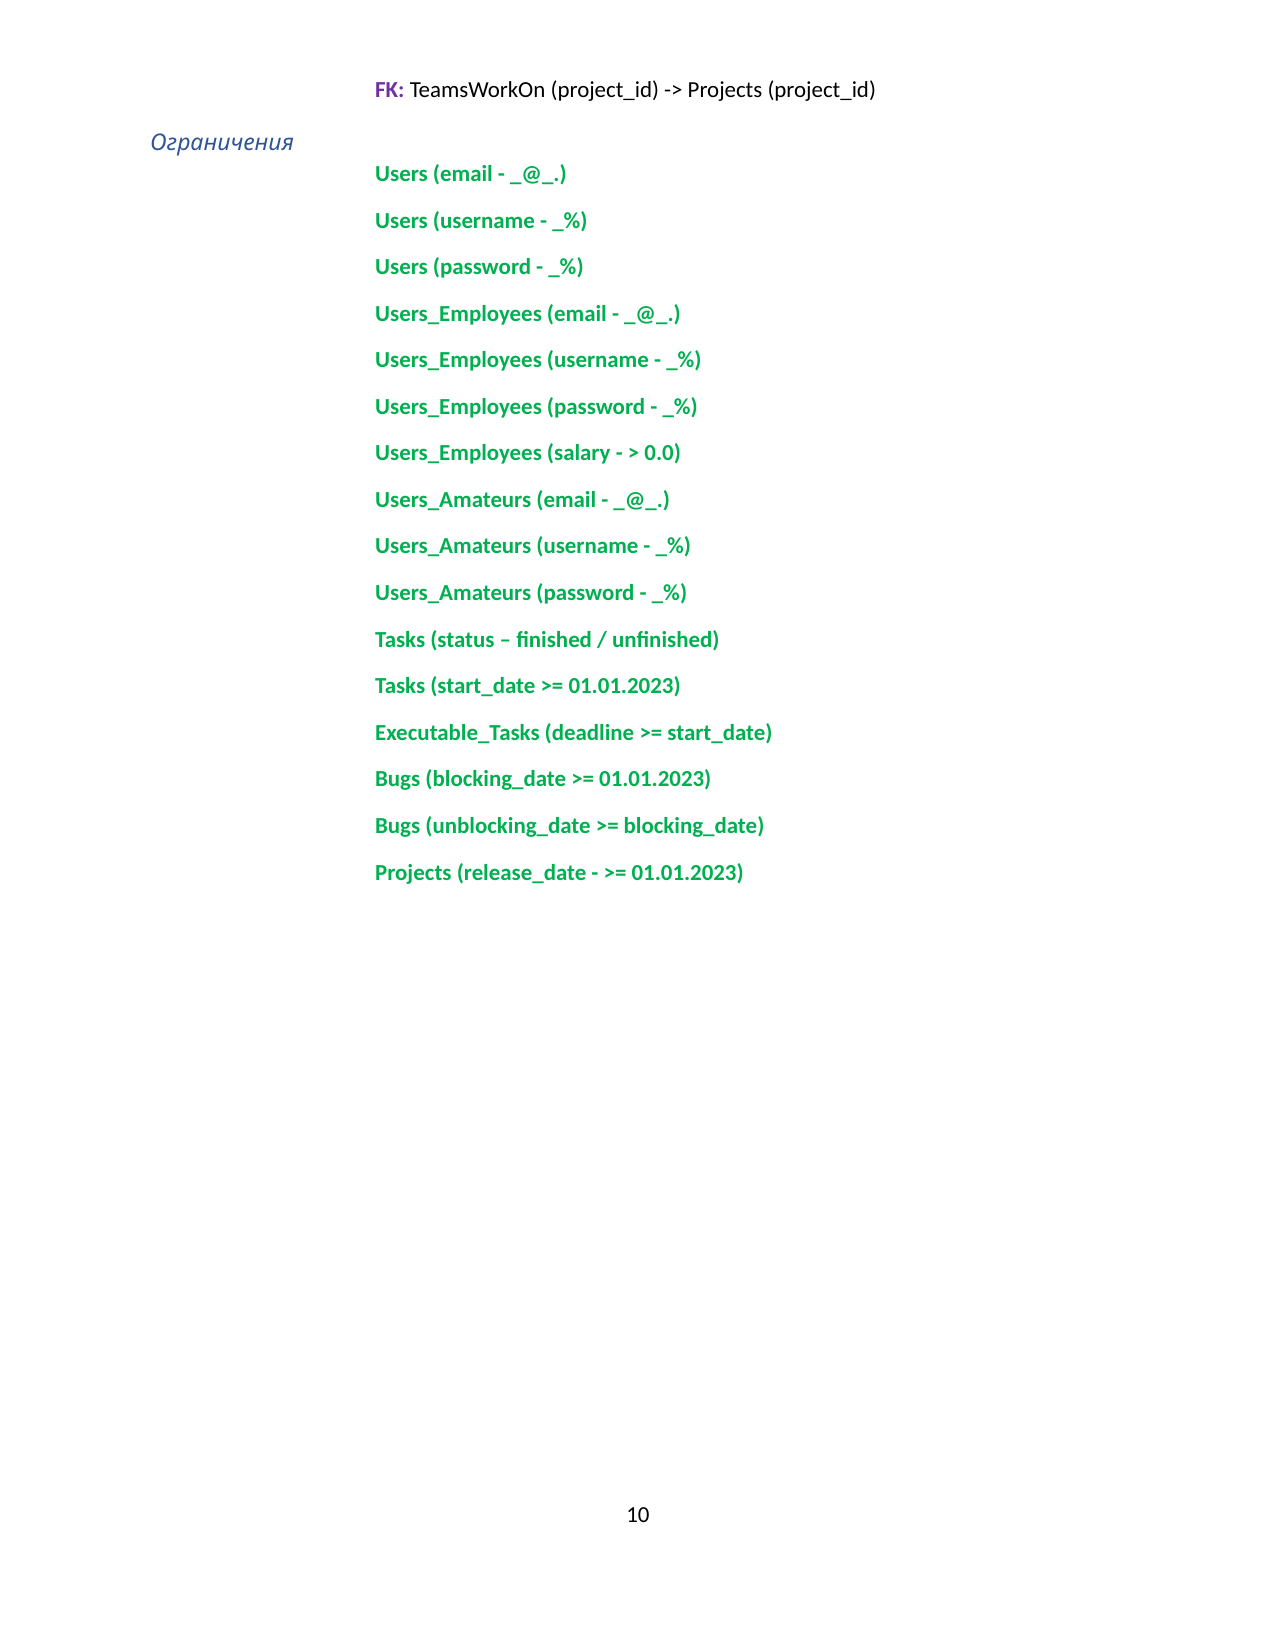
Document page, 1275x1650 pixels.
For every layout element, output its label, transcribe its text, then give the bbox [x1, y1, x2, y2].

subtitle Ограничения [150, 126, 1125, 157]
text Users_Amateurs (email - _@_.) [375, 485, 1125, 513]
text Users_Employees (salary - > 0.0) [375, 438, 1125, 467]
text Users_Amateurs (username - _%) [375, 532, 1125, 560]
text Tasks (start_date >= 01.01.2023) [375, 671, 1125, 699]
text Executable_Tasks (deadline >= start_date) [375, 718, 1125, 746]
text Users (password - _%) [375, 252, 1125, 280]
text Bugs (blocking_date >= 01.01.2023) [375, 764, 1125, 792]
text FK: TeamsWorkOn (project_id) -> Projects (project_id) [375, 75, 1125, 103]
text Projects (release_date - >= 01.01.2023) [375, 858, 1125, 886]
text Bugs (unblocking_date >= blocking_date) [375, 811, 1125, 839]
text Tasks (status – finished / unfinished) [375, 625, 1125, 653]
text Users_Employees (username - _%) [375, 345, 1125, 373]
text Users_Employees (email - _@_.) [375, 299, 1125, 327]
text Users (email - _@_.) [375, 159, 1125, 187]
text Users_Employees (password - _%) [375, 392, 1125, 420]
text Users_Amateurs (password - _%) [375, 578, 1125, 606]
text Users (username - _%) [375, 206, 1125, 234]
